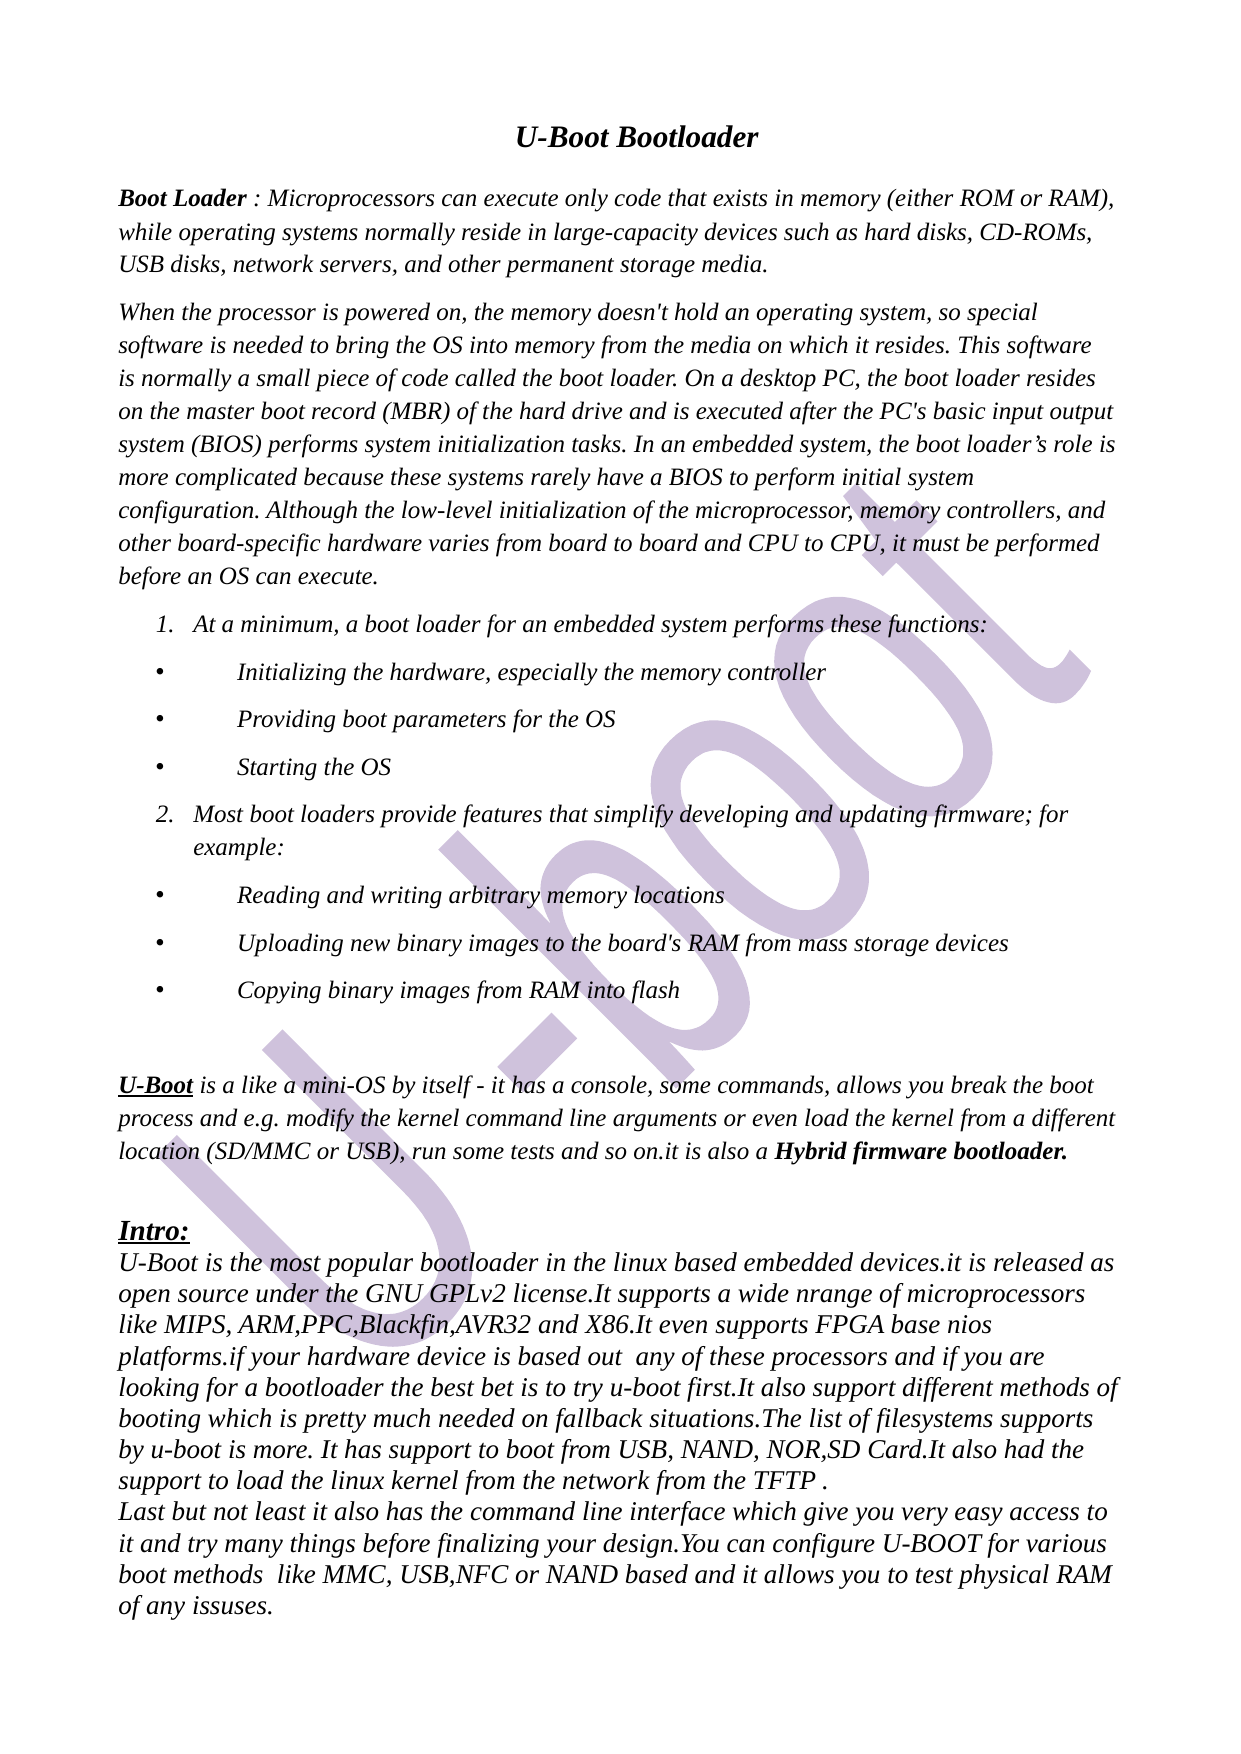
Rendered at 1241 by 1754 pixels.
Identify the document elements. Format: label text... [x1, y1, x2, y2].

list Reading and writing arbitrary memory locations [861, 880, 1122, 909]
list Uploading new binary images to the board's RAM from mass storage devices [714, 928, 1122, 956]
list Reading and writing arbitrary memory locations [509, 880, 544, 909]
text U-Boot is the most popular bootloader in the linux based embedded devices.it is released as open source under the GNU GPLv2 license.It supports a wide nrange of microprocessors like MIPS, ARM,PPC,Blackfin,AVR32 and X86.It even supports FPGA base nios platforms.if your hardware device is based out any of these processors and if you are looking for a bootloader the best bet is to try u-boot first.It also support different methods of booting which is pretty much needed on fallback situations.The list of filesystems supports by u-boot is more. It has support to boot from USB, NAND, NOR,SD Card.It also had the support to load the linux kernel from the network from the TFTP . [118, 1246, 1122, 1496]
list Most boot loaders provide features that simplify developing and updating firmware; for example: [156, 799, 686, 861]
list Most boot loaders provide features that simplify developing and updating firmware; for example: [683, 799, 837, 861]
list Reading and writing arbitrary memory locations [667, 880, 735, 909]
text Boot Loader : Microprocessors can execute only code that exists in memory (either ROM or RAM), while operating systems normally reside in large-capacity devices such as hard disks, CD-ROMs, USB disks, network servers, and other permanent storage media. [118, 183, 1122, 278]
text When the processor is powered on, the memory doesn't hold an operating system, so special software is needed to bring the OS into memory from the media on which it resides. This software is normally a small piece of code called the boot loader. On a desktop PC, the boot loader resides on the master boot record (MBR) of the hard drive and is executed after the PC's basic input output system (BIOS) performs system initialization tasks. In an embedded system, the boot loader’s role is more complicated because these systems rarely have a BIOS to perform initial system configuration. Although the low-level initialization of the microprocessor, memory controllers, and other board-specific hardware varies from board to board and CPU to CPU, it must be performed before an OS can execute. [118, 297, 1122, 590]
list Most boot loaders provide features that simplify developing and updating firmware; for example: [833, 799, 1122, 861]
list [987, 752, 1122, 781]
list Copying binary images from RAM into flash [156, 975, 591, 1004]
list Reading and writing arbitrary memory locations [563, 880, 653, 909]
list [785, 752, 853, 781]
list Uploading new binary images to the board's RAM from mass storage devices [569, 928, 697, 956]
text Intro: [118, 1213, 245, 1246]
list Initializing the hardware, especially the memory controller [1079, 657, 1122, 685]
text Last but not least it also has the command line interface which give you very easy access to it and try many things before finalizing your design.You can configure U-BOOT for various boot methods like MMC, USB,NFC or NAND based and it allows you to test physical RAM of any issuses. [118, 1496, 1122, 1620]
list [822, 704, 959, 733]
text [256, 1213, 437, 1246]
list At a minimum, a boot loader for an embedded system performs these functions: [983, 609, 1122, 638]
list [977, 704, 1122, 733]
list Uploading new binary images to the board's RAM from mass storage devices [156, 928, 543, 956]
list Reading and writing arbitrary memory locations [748, 880, 839, 909]
list Providing boot parameters for the OS [156, 704, 806, 733]
list Starting the OS [156, 752, 659, 781]
text [458, 1213, 1122, 1246]
text U-Boot is a like a mini-OS by itself - it has a console, some commands, allows you break the boot process and e.g. modify the kernel command line arguments or even load the kernel from a different location (SD/MMC or USB), run some tests and so on.it is also a Hybrid firmware bootloader. [324, 1070, 1122, 1165]
list Reading and writing arbitrary memory locations [156, 880, 496, 909]
list Copying binary images from RAM into flash [604, 975, 718, 1004]
list At a minimum, a boot loader for an embedded system performs these functions: [156, 609, 801, 638]
list Initializing the hardware, especially the memory controller [805, 657, 924, 685]
text U-Boot is a like a mini-OS by itself - it has a console, some commands, allows you break the boot process and e.g. modify the kernel command line arguments or even load the kernel from a different location (SD/MMC or USB), run some tests and so on.it is also a Hybrid firmware bootloader. [118, 1070, 375, 1165]
list [682, 752, 771, 781]
list Copying binary images from RAM into flash [745, 975, 1122, 1004]
list Initializing the hardware, especially the memory controller [940, 657, 1018, 685]
list [867, 752, 963, 781]
list Initializing the hardware, especially the memory controller [156, 657, 778, 685]
list At a minimum, a boot loader for an embedded system performs these functions: [881, 609, 970, 638]
